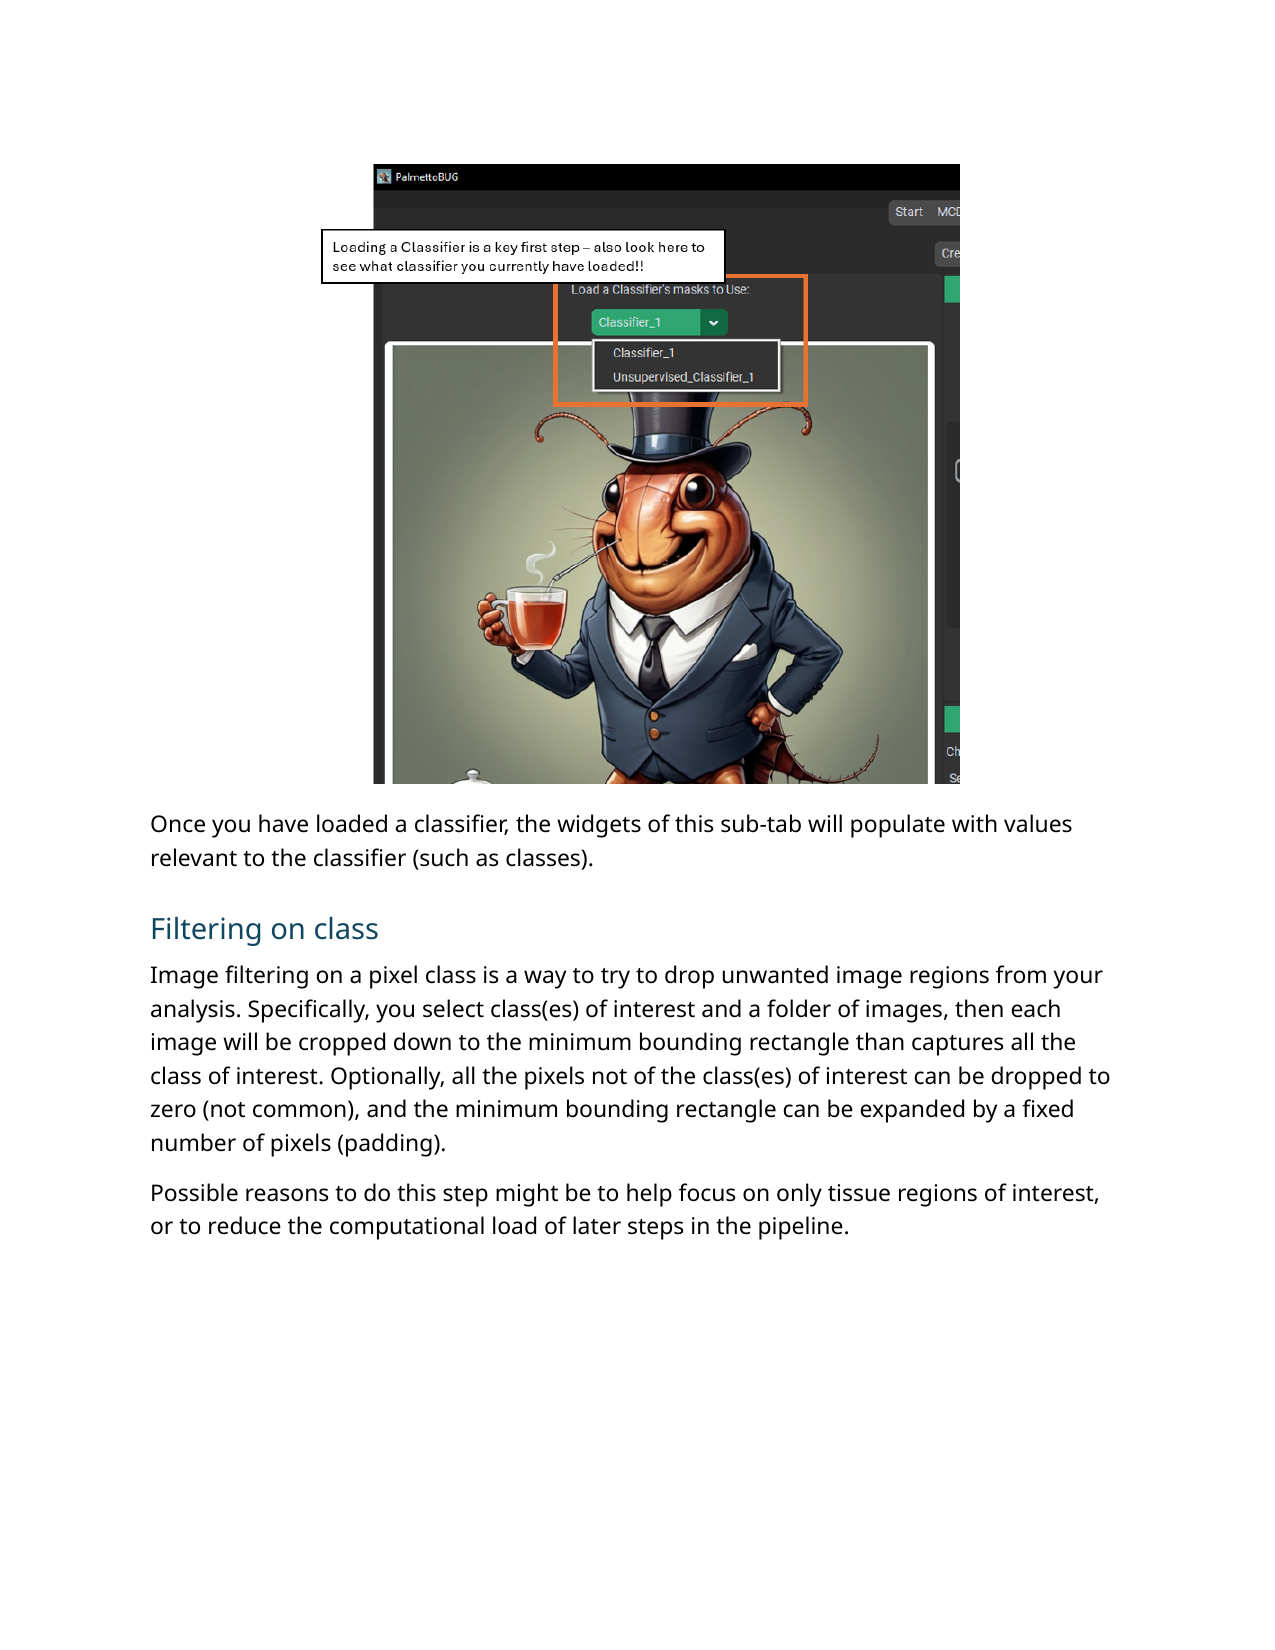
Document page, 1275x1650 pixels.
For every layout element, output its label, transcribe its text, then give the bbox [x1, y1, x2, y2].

subtitle Filtering on class [150, 908, 1125, 948]
text Once you have loaded a classifier, the widgets of this sub-tab will populate with values relevant to the classifier (such as classes). [150, 808, 1125, 873]
text Image filtering on a pixel class is a way to try to drop unwanted image regions from your analysis. Specifically, you select class(es) of interest and a folder of images, then each image will be cropped down to the minimum bounding rectangle than captures all the class of interest. Optionally, all the pixels not of the class(es) of interest can be dropped to zero (not common), and the minimum bounding rectangle can be expanded by a fixed number of pixels (padding). [150, 959, 1125, 1158]
text Possible reasons to do this step might be to help focus on only tissue regions of interest, or to reduce the computational load of later steps in the pipeline. [150, 1177, 1125, 1241]
